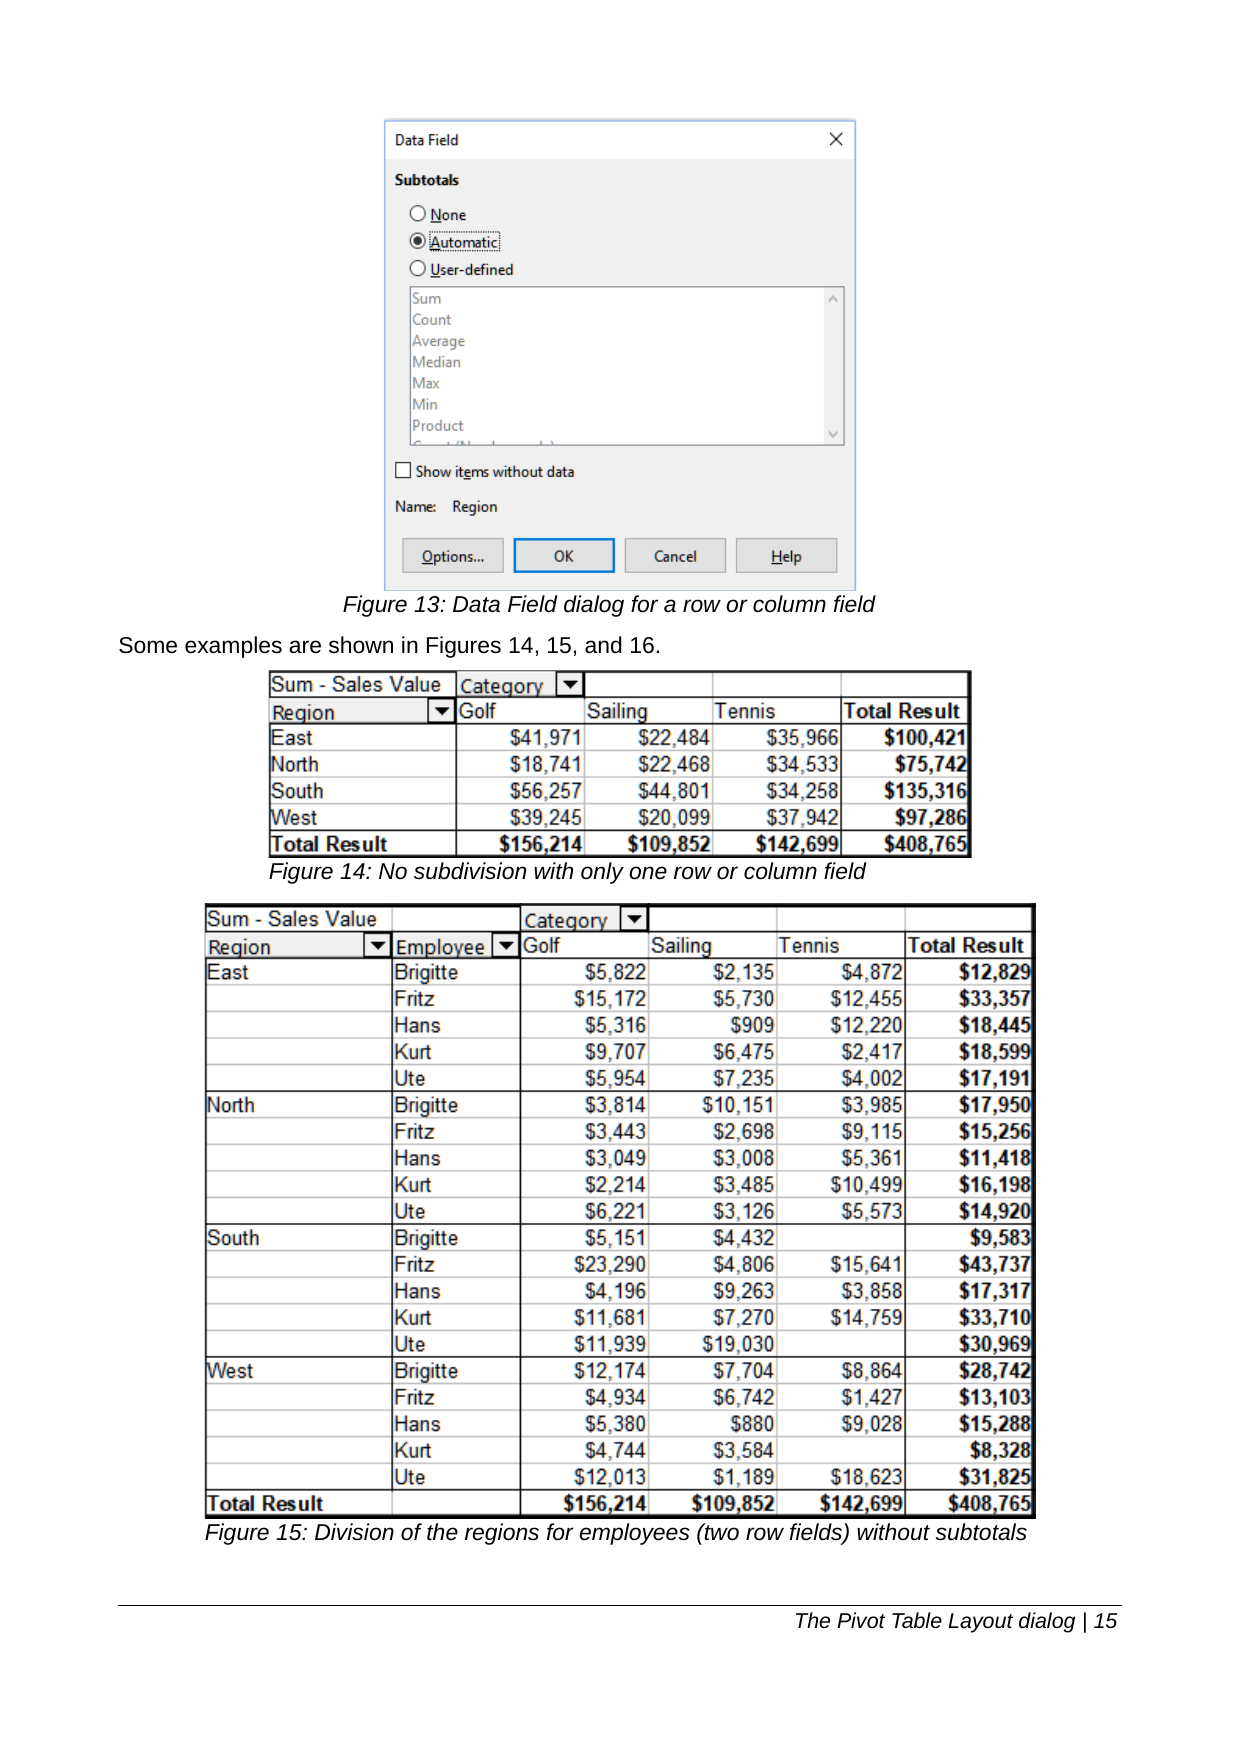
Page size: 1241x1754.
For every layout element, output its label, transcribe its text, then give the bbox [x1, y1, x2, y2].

text Figure 15: Division of the regions for employees (two row fields) without subtotals [204, 1519, 1036, 1545]
text Figure 13: Data Field dialog for a row or column field [343, 118, 898, 617]
text Some examples are shown in Figures 14, 15, and 16. [118, 632, 1122, 658]
picture [204, 903, 1036, 1519]
text Figure 14: No subdivision with only one row or column field [268, 858, 972, 884]
picture [268, 670, 972, 858]
picture [383, 118, 857, 591]
